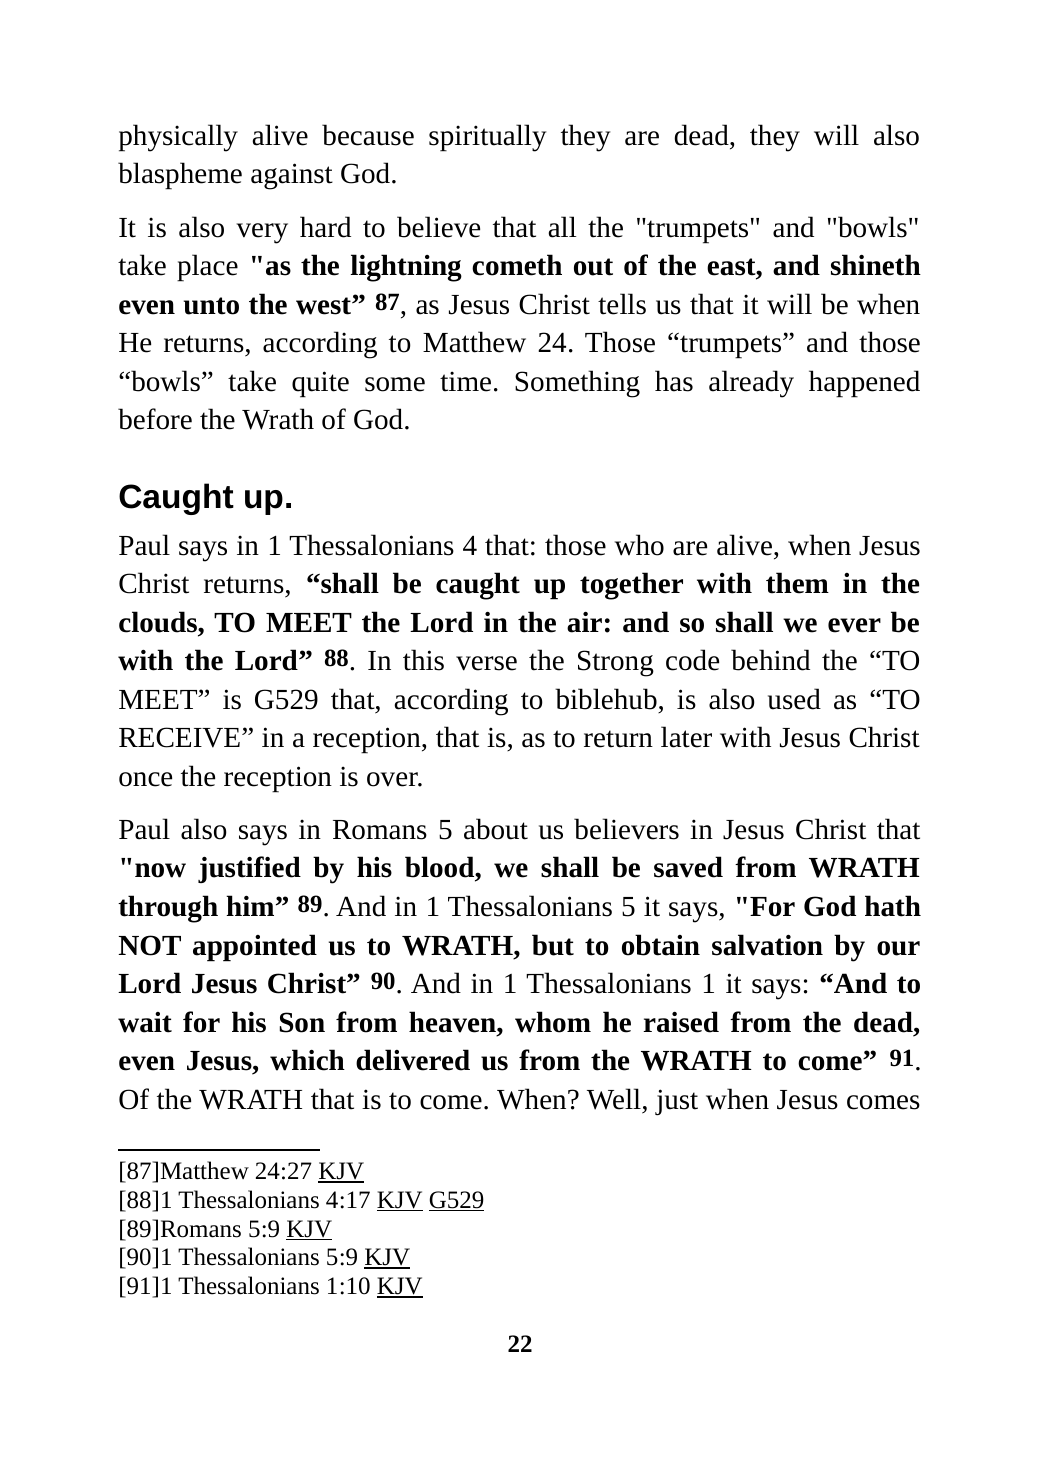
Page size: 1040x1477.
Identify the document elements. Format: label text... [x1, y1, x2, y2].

text Romans 5:9 KJV [118, 1214, 921, 1242]
text physically alive because spiritually they are dead, they will also blaspheme against God. [118, 118, 921, 190]
text Paul also says in Romans 5 about us believers in Jesus Christ that "now justified by his blood, we shall be saved from WRATH through him” . And in 1 Thessalonians 5 it says, "For God hath NOT appointed us to WRATH, but to obtain salvation by our Lord Jesus Christ” . And in 1 Thessalonians 1 it says: “And to wait for his Son from heaven, whom he raised from the dead, even Jesus, which delivered us from the WRATH to come” . Of the WRATH that is to come. When? Well, just when Jesus comes [118, 812, 921, 1115]
text 1 Thessalonians 5:9 KJV [118, 1242, 921, 1271]
subtitle Caught up. [118, 476, 921, 515]
text It is also very hard to believe that all the "trumpets" and "bowls" take place "as the lightning cometh out of the east, and shineth even unto the west” , as Jesus Christ tells us that it will be when He returns, according to Matthew 24. Those “trumpets” and those “bowls” take quite some time. Something has already happened before the Wrath of God. [118, 210, 921, 436]
text Matthew 24:27 KJV [118, 1156, 921, 1185]
text 1 Thessalonians 1:10 KJV [118, 1271, 921, 1300]
text 1 Thessalonians 4:17 KJV G529 [118, 1185, 921, 1214]
text Paul says in 1 Thessalonians 4 that: those who are alive, when Jesus Christ returns, “shall be caught up together with them in the clouds, TO MEET the Lord in the air: and so shall we ever be with the Lord” . In this verse the Strong code behind the “TO MEET” is G529 that, according to biblehub, is also used as “TO RECEIVE” in a reception, that is, as to return later with Jesus Christ once the reception is over. [118, 528, 921, 792]
